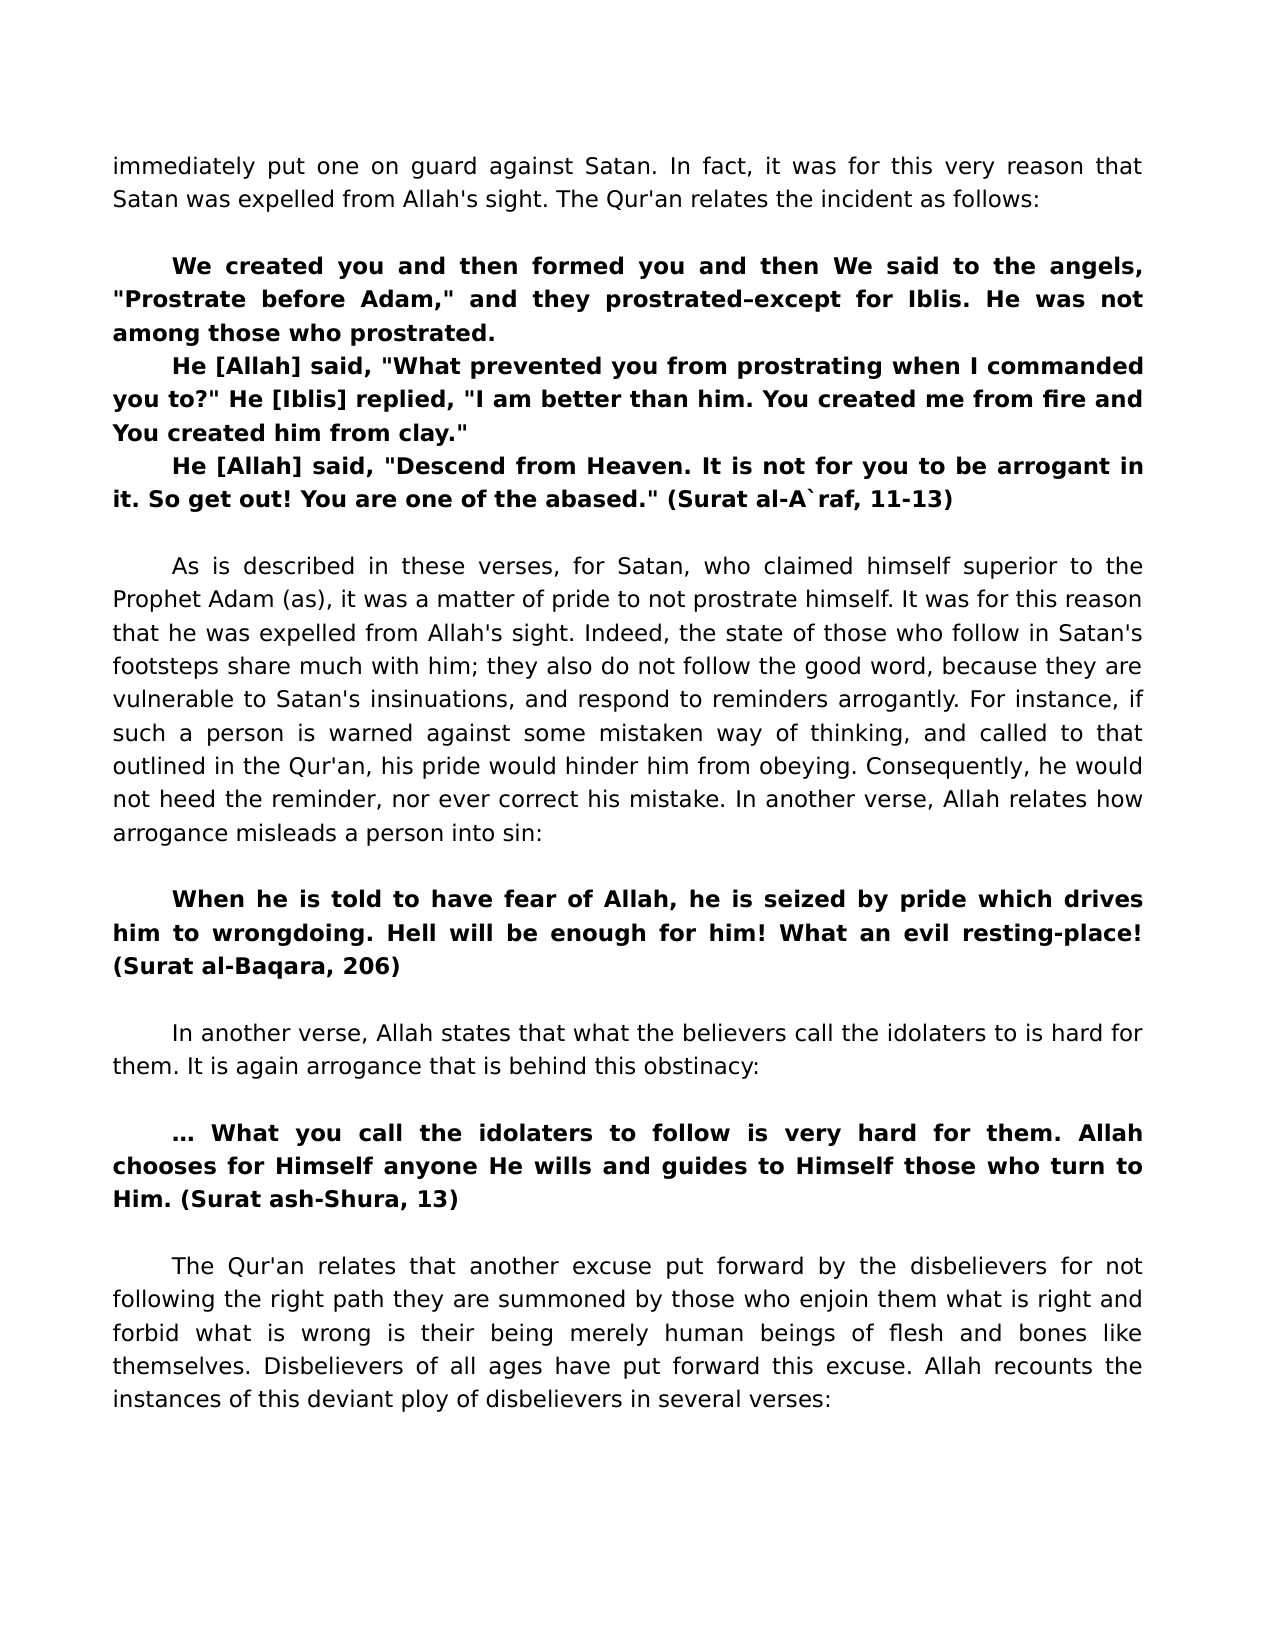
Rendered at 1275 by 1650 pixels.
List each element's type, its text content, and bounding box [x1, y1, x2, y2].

text In another verse, Allah states that what the believers call the idolaters to is hard for them. It is again arrogance that is behind this obstinacy: [112, 1014, 1145, 1081]
text As is described in these verses, for Satan, who claimed himself superior to the Prophet Adam (as), it was a matter of pride to not prostrate himself. It was for this reason that he was expelled from Allah's sight. Indeed, the state of those who follow in Satan's footsteps share much with him; they also do not follow the good word, because they are vulnerable to Satan's insinuations, and respond to reminders arrogantly. For instance, if such a person is warned against some mistaken way of thinking, and called to that outlined in the Qur'an, his pride would hinder him from obeying. Consequently, he would not heed the reminder, nor ever correct his mistake. In another verse, Allah relates how arrogance misleads a person into sin: [112, 548, 1145, 848]
text … What you call the idolaters to follow is very hard for them. Allah chooses for Himself anyone He wills and guides to Himself those who turn to Him. (Surat ash-Shura, 13) [112, 1114, 1145, 1214]
text The Qur'an relates that another excuse put forward by the disbelievers for not following the right path they are summoned by those who enjoin them what is right and forbid what is wrong is their being merely human beings of flesh and bones like themselves. Disbelievers of all ages have put forward this excuse. Allah recounts the instances of this deviant ploy of disbelievers in several verses: [112, 1248, 1145, 1414]
text When he is told to have fear of Allah, he is seized by pride which drives him to wrongdoing. Hell will be enough for him! What an evil resting-place! (Surat al-Baqara, 206) [112, 881, 1145, 981]
text We created you and then formed you and then We said to the angels, "Prostrate before Adam," and they prostrated–except for Iblis. He was not among those who prostrated. [112, 248, 1145, 348]
text immediately put one on guard against Satan. In fact, it was for this very reason that Satan was expelled from Allah's sight. The Qur'an relates the incident as follows: [112, 148, 1145, 214]
text He [Allah] said, "What prevented you from prostrating when I commanded you to?" He [Iblis] replied, "I am better than him. You created me from fire and You created him from clay." [112, 348, 1145, 448]
text He [Allah] said, "Descend from Heaven. It is not for you to be arrogant in it. So get out! You are one of the abased." (Surat al-A`raf, 11-13) [112, 448, 1145, 514]
